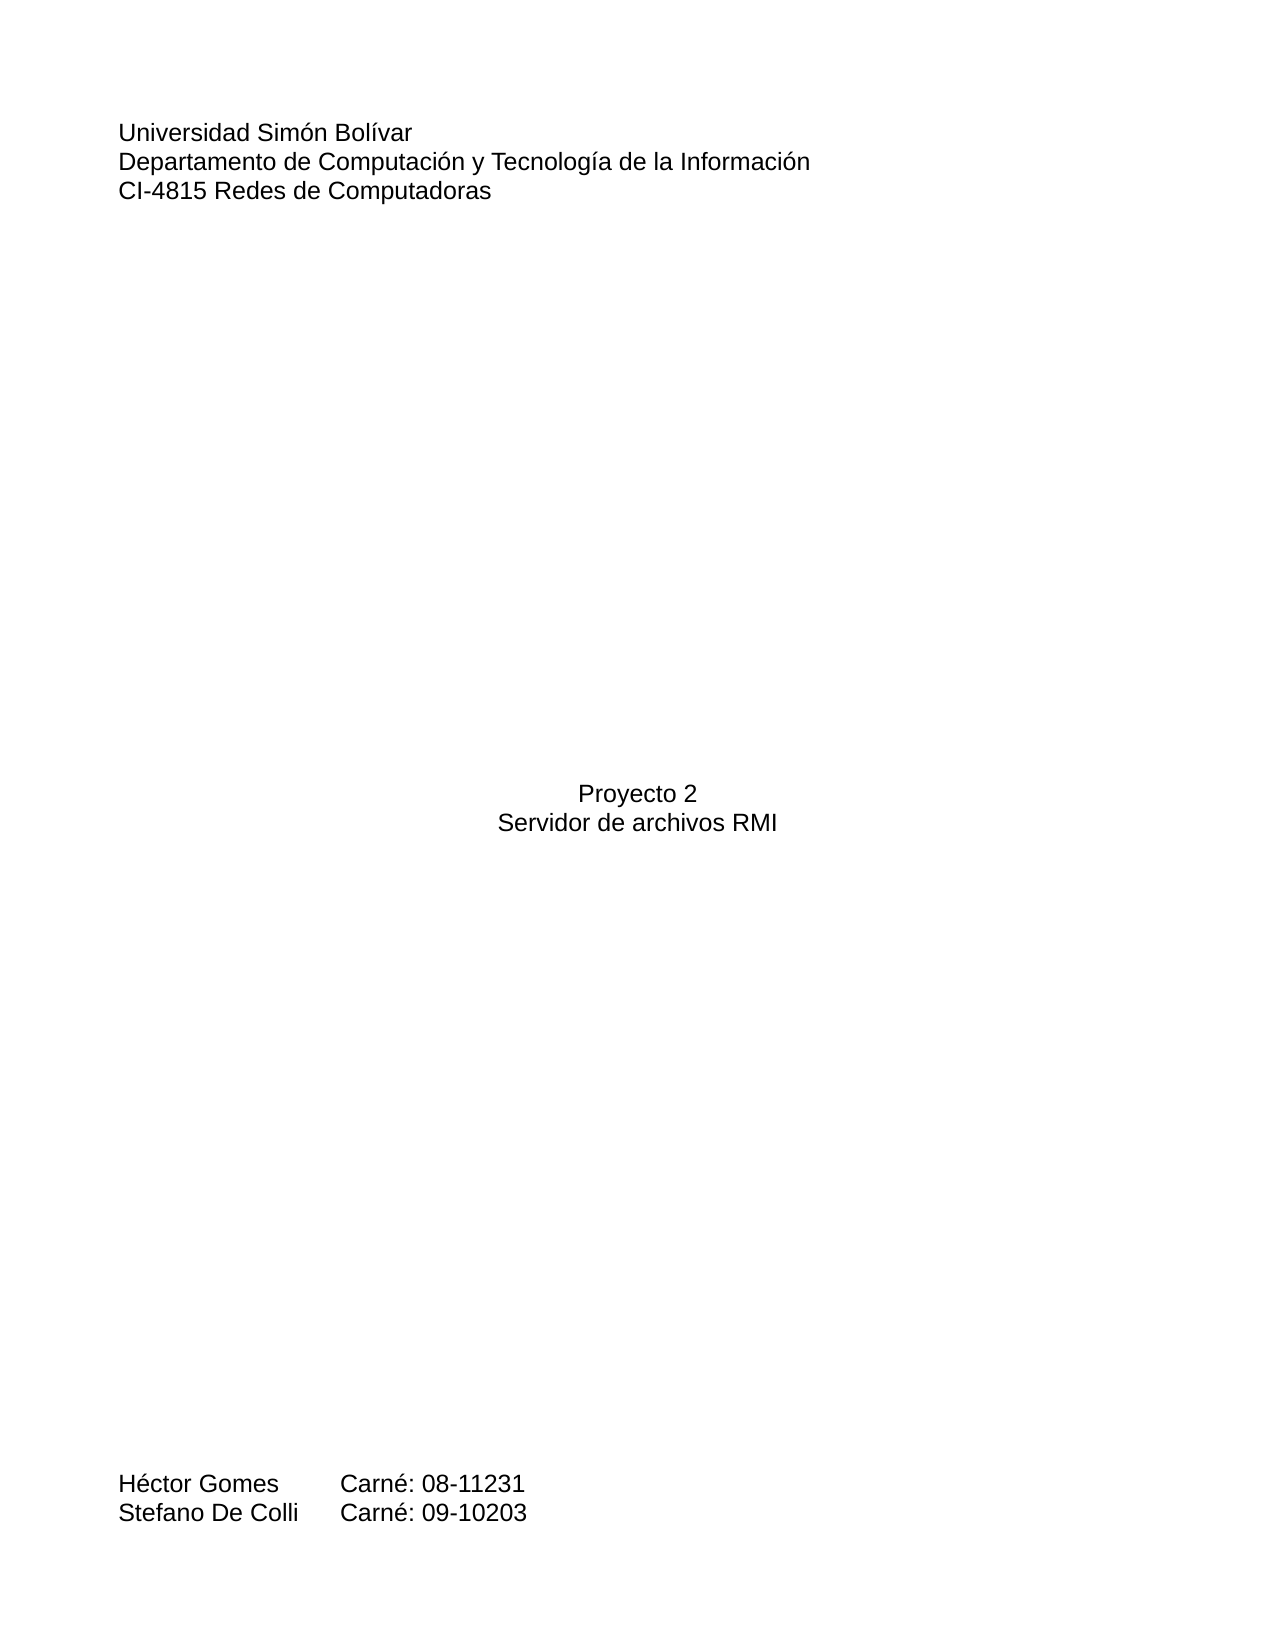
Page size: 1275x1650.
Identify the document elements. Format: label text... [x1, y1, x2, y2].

text Stefano De Colli Carné: 09-10203 [118, 1498, 1157, 1527]
text Proyecto 2 [118, 779, 1157, 808]
text Servidor de archivos RMI [118, 808, 1157, 837]
text Universidad Simón Bolívar [118, 118, 1157, 147]
text CI-4815 Redes de Computadoras [118, 176, 1157, 204]
text Departamento de Computación y Tecnología de la Información [118, 147, 1157, 176]
text Héctor Gomes Carné: 08-11231 [118, 1469, 1157, 1498]
